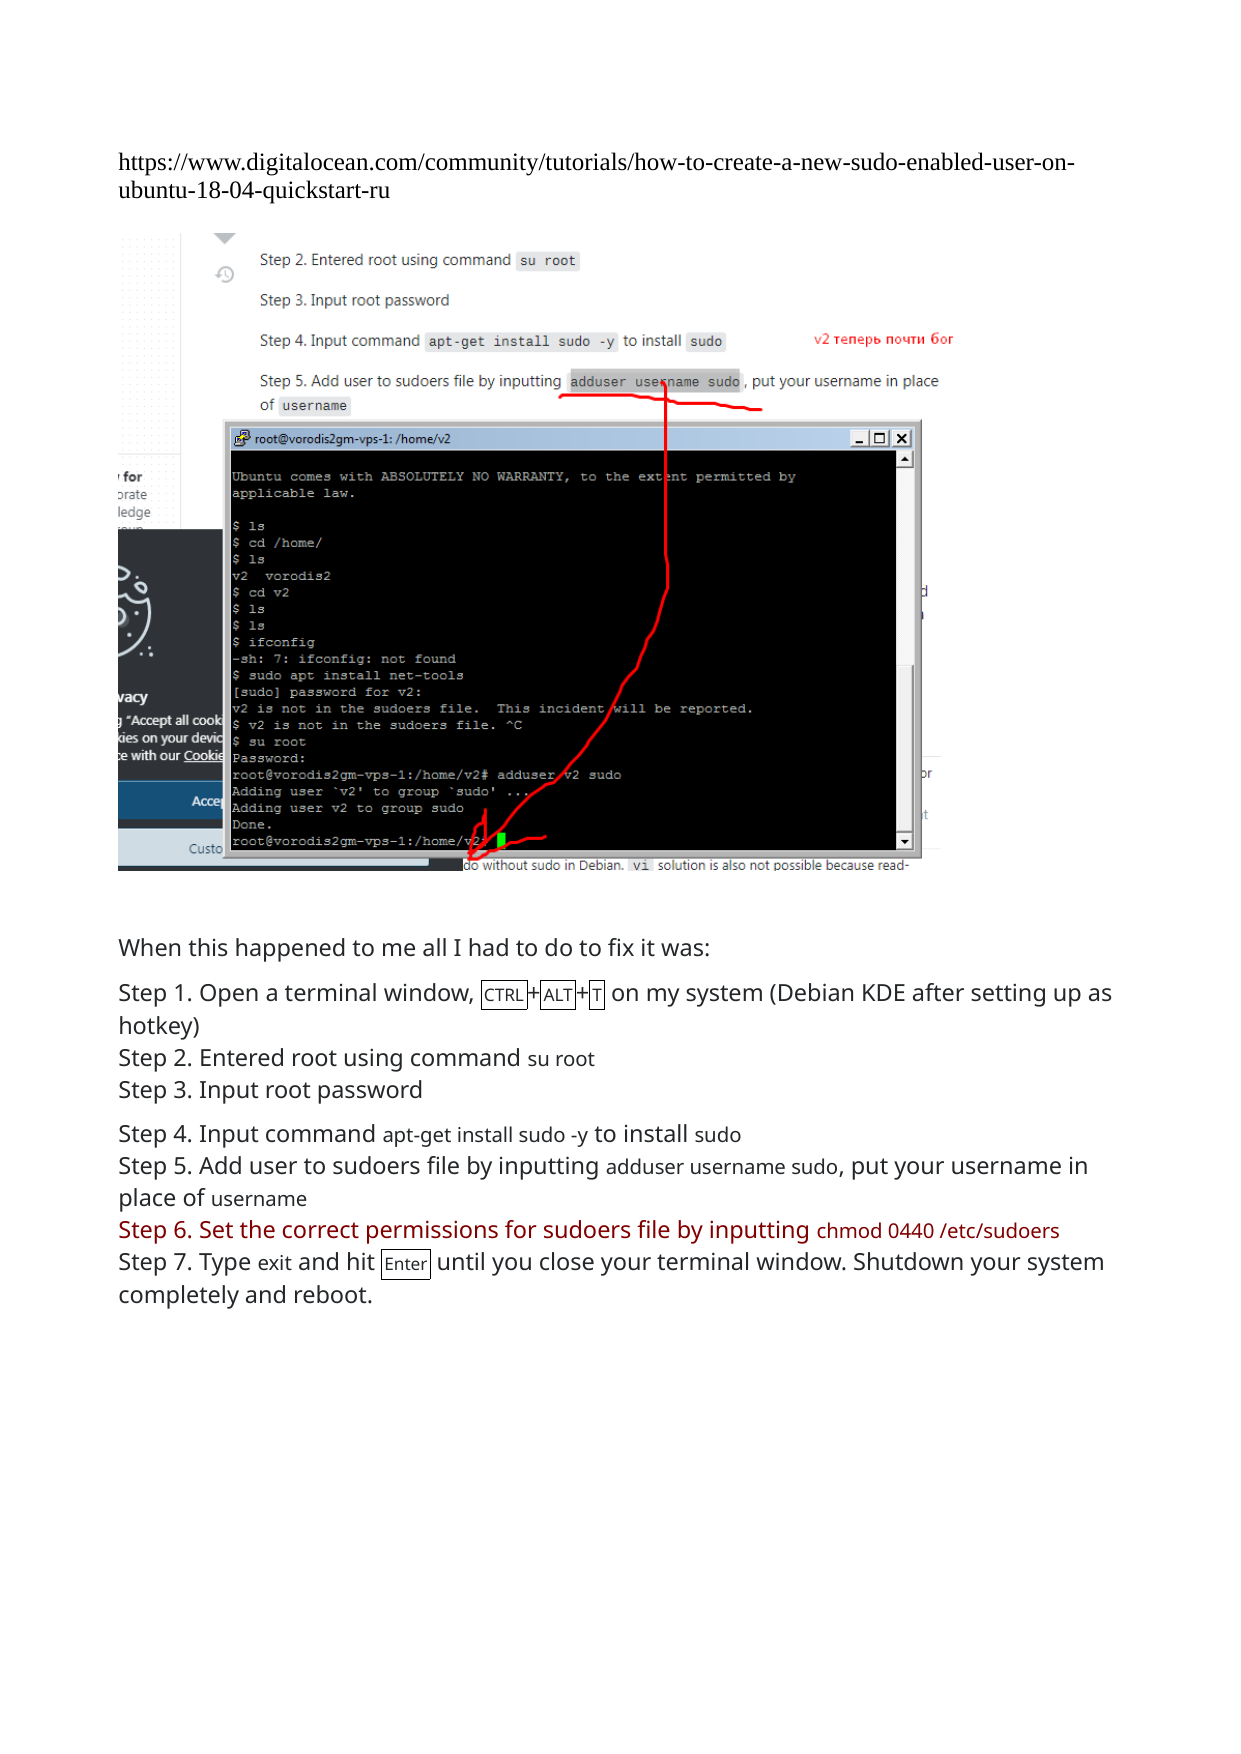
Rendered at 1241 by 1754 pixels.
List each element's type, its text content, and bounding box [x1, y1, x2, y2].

text Step 5. Add user to sudoers file by inputting adduser username sudo, put your username in place of username [118, 1149, 1122, 1213]
picture [118, 233, 1123, 871]
text Step 3. Input root password [118, 1073, 1122, 1105]
text Step 6. Set the correct permissions for sudoers file by inputting chmod 0440 /etc/sudoers [118, 1213, 1122, 1245]
text Step 7. Type exit and hit Enter until you close your terminal window. Shutdown your system completely and reboot. [118, 1245, 1122, 1311]
text Step 1. Open a terminal window, CTRL+ALT+T on my system (Debian KDE after setting up as hotkey) [118, 976, 1122, 1041]
text https://www.digitalocean.com/community/tutorials/how-to-create-a-new-sudo-enabled-user-on-ubuntu-18-04-quickstart-ru [118, 147, 1122, 204]
text Step 2. Entered root using command su root [118, 1041, 1122, 1073]
text When this happened to me all I had to do to fix it was: [118, 899, 1122, 963]
text Step 4. Input command apt-get install sudo -y to install sudo [118, 1117, 1122, 1149]
